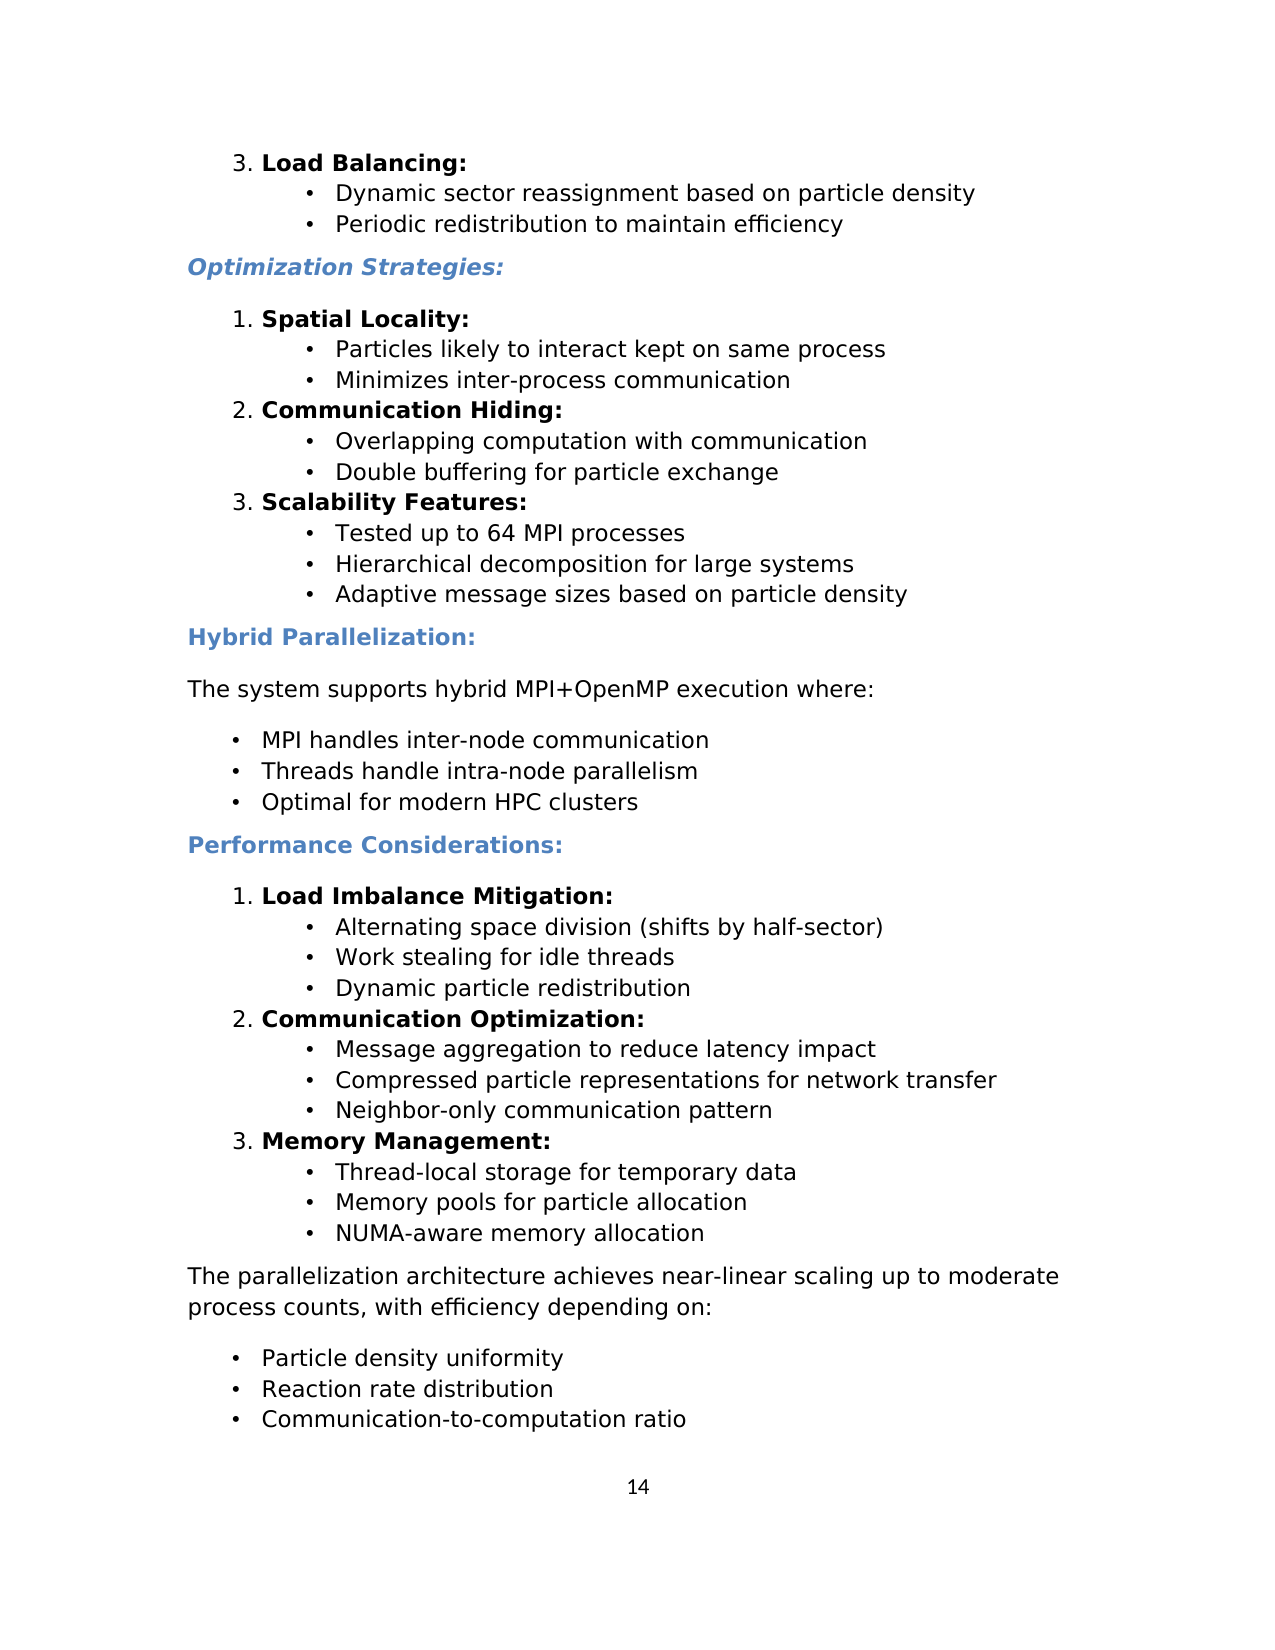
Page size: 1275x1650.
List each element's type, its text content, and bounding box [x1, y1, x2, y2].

subtitle Hybrid Parallelization: [187, 624, 1087, 651]
list Neighbor-only communication pattern [306, 1098, 1087, 1124]
text The parallelization architecture achieves near-linear scaling up to moderate process counts, with efficiency depending on: [187, 1263, 1087, 1321]
list Double buffering for particle exchange [306, 459, 1087, 486]
list Compressed particle representations for network transfer [306, 1067, 1087, 1094]
list Communication Optimization: [232, 1006, 1087, 1032]
list Message aggregation to reduce latency impact [306, 1036, 1087, 1063]
list Adaptive message sizes based on particle density [306, 581, 1087, 608]
list Communication Hiding: [232, 398, 1087, 424]
list Scalability Features: [232, 489, 1087, 516]
list Overlapping computation with communication [306, 428, 1087, 455]
list Load Balancing: [232, 150, 1087, 177]
list Particles likely to interact kept on same process [306, 336, 1087, 363]
list Spatial Locality: [232, 306, 1087, 332]
list Memory pools for particle allocation [306, 1189, 1087, 1216]
list Memory Management: [232, 1128, 1087, 1155]
list Load Imbalance Mitigation: [232, 883, 1087, 910]
list Optimal for modern HPC clusters [232, 789, 1087, 815]
list Communication-to-computation ratio [232, 1407, 1087, 1433]
list Minimizes inter-process communication [306, 367, 1087, 394]
list Thread-local storage for temporary data [306, 1159, 1087, 1186]
list Reaction rate distribution [232, 1376, 1087, 1403]
list Hierarchical decomposition for large systems [306, 551, 1087, 577]
list MPI handles inter-node communication [232, 727, 1087, 754]
list Periodic redistribution to maintain efficiency [306, 211, 1087, 238]
subtitle Performance Considerations: [187, 832, 1087, 858]
list Alternating space division (shifts by half-sector) [306, 914, 1087, 941]
text The system supports hybrid MPI+OpenMP execution where: [187, 676, 1087, 703]
list NUMA-aware memory allocation [306, 1220, 1087, 1247]
subtitle Optimization Strategies: [187, 254, 1087, 281]
list Threads handle intra-node parallelism [232, 758, 1087, 785]
list Dynamic particle redistribution [306, 975, 1087, 1002]
list Particle density uniformity [232, 1345, 1087, 1372]
list Work stealing for idle threads [306, 944, 1087, 971]
list Tested up to 64 MPI processes [306, 520, 1087, 547]
list Dynamic sector reassignment based on particle density [306, 181, 1087, 207]
